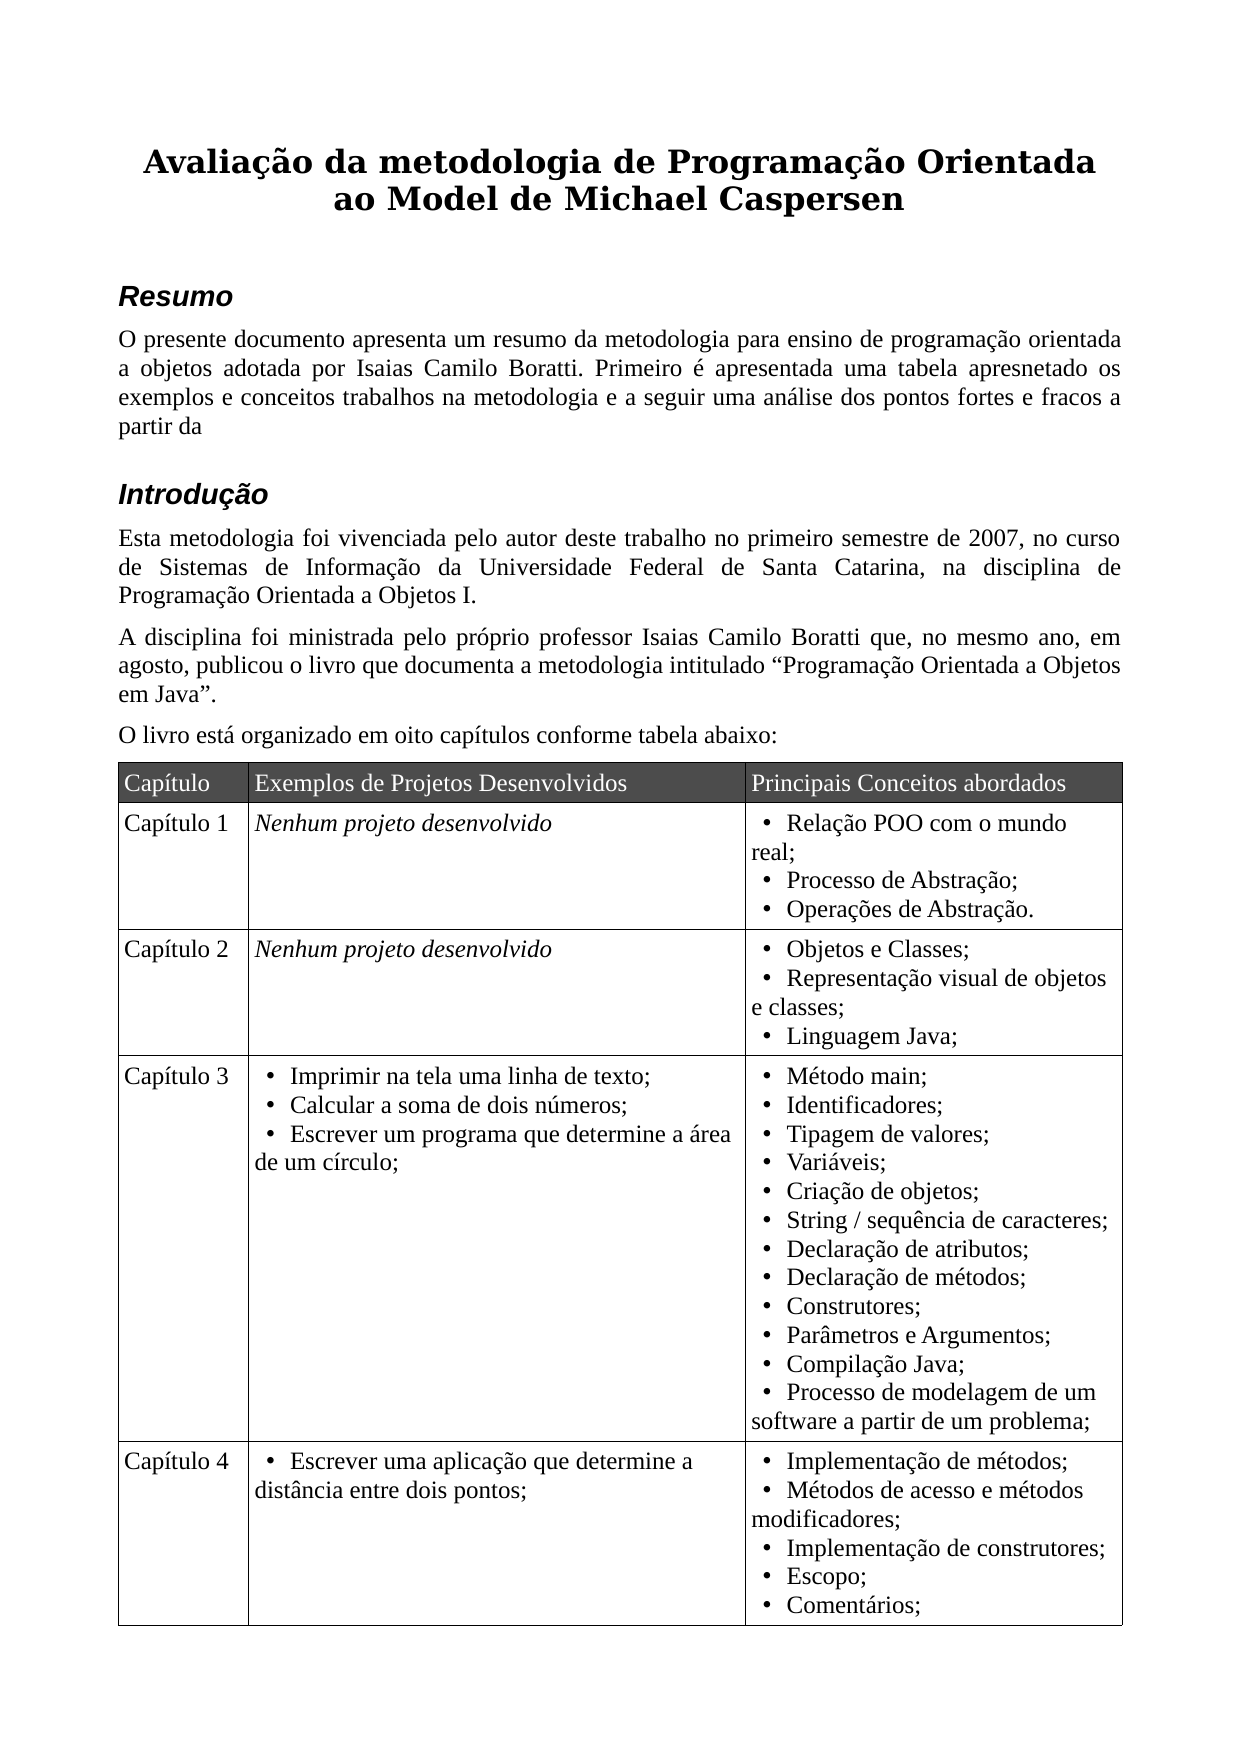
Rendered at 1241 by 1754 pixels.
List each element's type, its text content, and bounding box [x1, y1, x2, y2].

table_cell Capítulo 3 [119, 1056, 248, 1441]
table_cell Imprimir na tela uma linha de texto; Calcular a soma de dois números; Escrever um programa que determine a área de um círculo; [249, 1056, 745, 1441]
text A disciplina foi ministrada pelo próprio professor Isaias Camilo Boratti que, no mesmo ano, em agosto, publicou o livro que documenta a metodologia intitulado “Programação Orientada a Objetos em Java”. [118, 622, 1122, 708]
table_cell Método main; Identificadores; Tipagem de valores; Variáveis; Criação de objetos; String / sequência de caracteres; Declaração de atributos; Declaração de métodos; Construtores; Parâmetros e Argumentos; Compilação Java; Processo de modelagem de um software a partir de um problema; [746, 1056, 1122, 1441]
subtitle Resumo [118, 278, 1122, 312]
table_cell Capítulo 2 [119, 930, 248, 1055]
text O livro está organizado em oito capítulos conforme tabela abaixo: [118, 721, 1122, 749]
subtitle Avaliação da metodologia de Programação Orientada ao Model de Michael Caspersen [116, 143, 1122, 218]
table_cell Implementação de métodos; Métodos de acesso e métodos modificadores; Implementação de construtores; Escopo; Comentários; Parâmetros; Implementação de objetos / referência para um espaço de memória; Tipagem de valores; Atribuição; Conversão explícita de tipo; Expressões aritméticas; Expressões Lógicas; [746, 1442, 1122, 1625]
table_cell Objetos e Classes; Representação visual de objetos e classes; Linguagem Java; [746, 930, 1122, 1055]
table_cell Nenhum projeto desenvolvido [249, 930, 745, 1055]
table_cell Capítulo 1 [119, 803, 248, 929]
table_header Principais Conceitos abordados [746, 763, 1122, 802]
subtitle Introdução [118, 477, 1122, 511]
table_cell Nenhum projeto desenvolvido [249, 803, 745, 929]
table_header Exemplos de Projetos Desenvolvidos [249, 763, 745, 802]
table_cell Escrever uma aplicação que determine a distância entre dois pontos; [249, 1442, 745, 1625]
text O presente documento apresenta um resumo da metodologia para ensino de programação orientada a objetos adotada por Isaias Camilo Boratti. Primeiro é apresentada uma tabela apresnetado os exemplos e conceitos trabalhos na metodologia e a seguir uma análise dos pontos fortes e fracos a partir da [118, 324, 1122, 439]
table_header Capítulo [119, 763, 248, 802]
text Esta metodologia foi vivenciada pelo autor deste trabalho no primeiro semestre de 2007, no curso de Sistemas de Informação da Universidade Federal de Santa Catarina, na disciplina de Programação Orientada a Objetos I. [118, 523, 1122, 609]
table_cell Capítulo 4 [119, 1442, 248, 1625]
table_cell Relação POO com o mundo real; Processo de Abstração; Operações de Abstração. [746, 803, 1122, 929]
